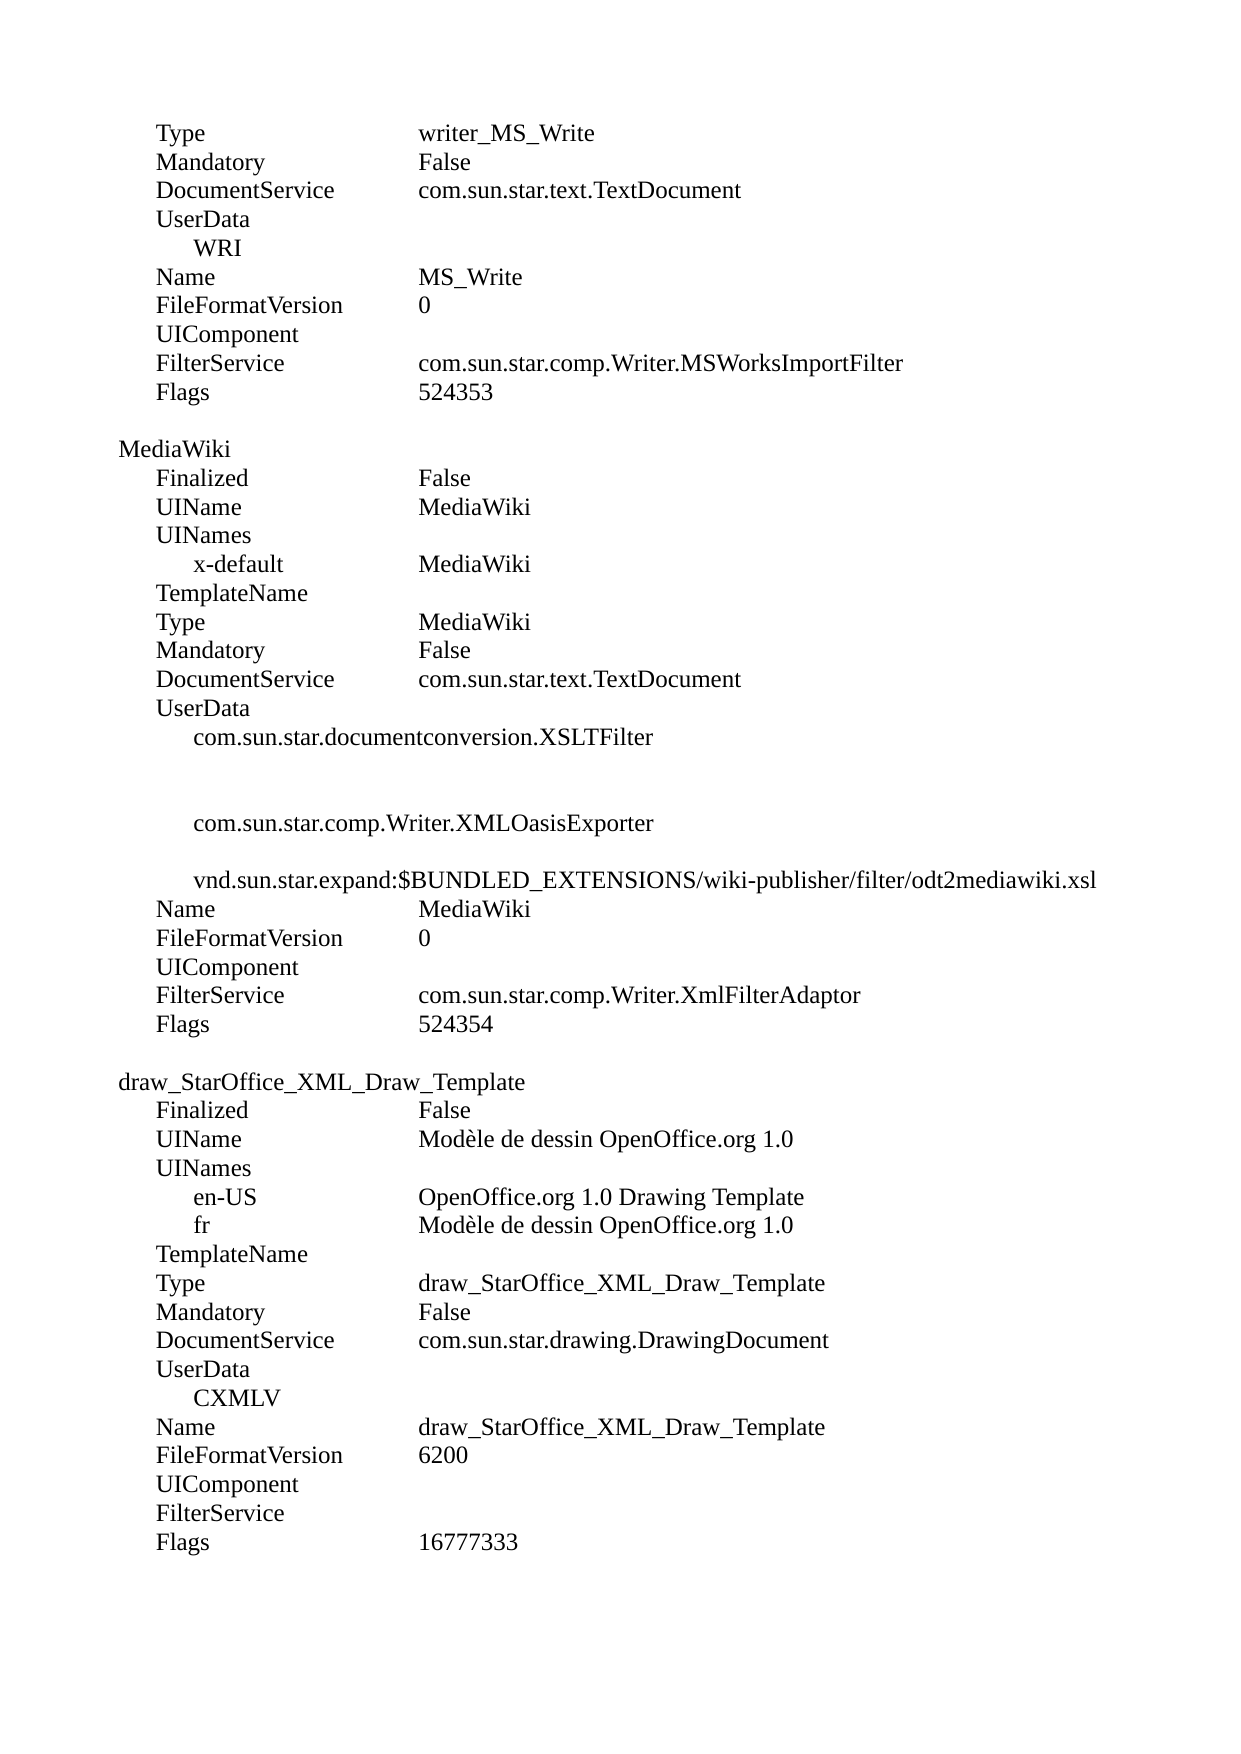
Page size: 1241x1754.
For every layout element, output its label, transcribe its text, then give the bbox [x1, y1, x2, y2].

text draw_StarOffice_XML_Draw_Template Finalized False UIName Modèle de dessin OpenOffice.org 1.0 UINames en-US OpenOffice.org 1.0 Drawing Template fr Modèle de dessin OpenOffice.org 1.0 TemplateName Type draw_StarOffice_XML_Draw_Template Mandatory False DocumentService com.sun.star.drawing.DrawingDocument UserData CXMLV Name draw_StarOffice_XML_Draw_Template FileFormatVersion 6200 UIComponent FilterService Flags 16777333 [118, 1067, 1122, 1556]
text Type writer_MS_Write Mandatory False DocumentService com.sun.star.text.TextDocument UserData WRI Name MS_Write FileFormatVersion 0 UIComponent FilterService com.sun.star.comp.Writer.MSWorksImportFilter Flags 524353 [118, 118, 1122, 406]
text MediaWiki Finalized False UIName MediaWiki UINames x-default MediaWiki TemplateName Type MediaWiki Mandatory False DocumentService com.sun.star.text.TextDocument UserData com.sun.star.documentconversion.XSLTFilter com.sun.star.comp.Writer.XMLOasisExporter vnd.sun.star.expand:$BUNDLED_EXTENSIONS/wiki-publisher/filter/odt2mediawiki.xsl Name MediaWiki FileFormatVersion 0 UIComponent FilterService com.sun.star.comp.Writer.XmlFilterAdaptor Flags 524354 [118, 434, 1122, 1038]
